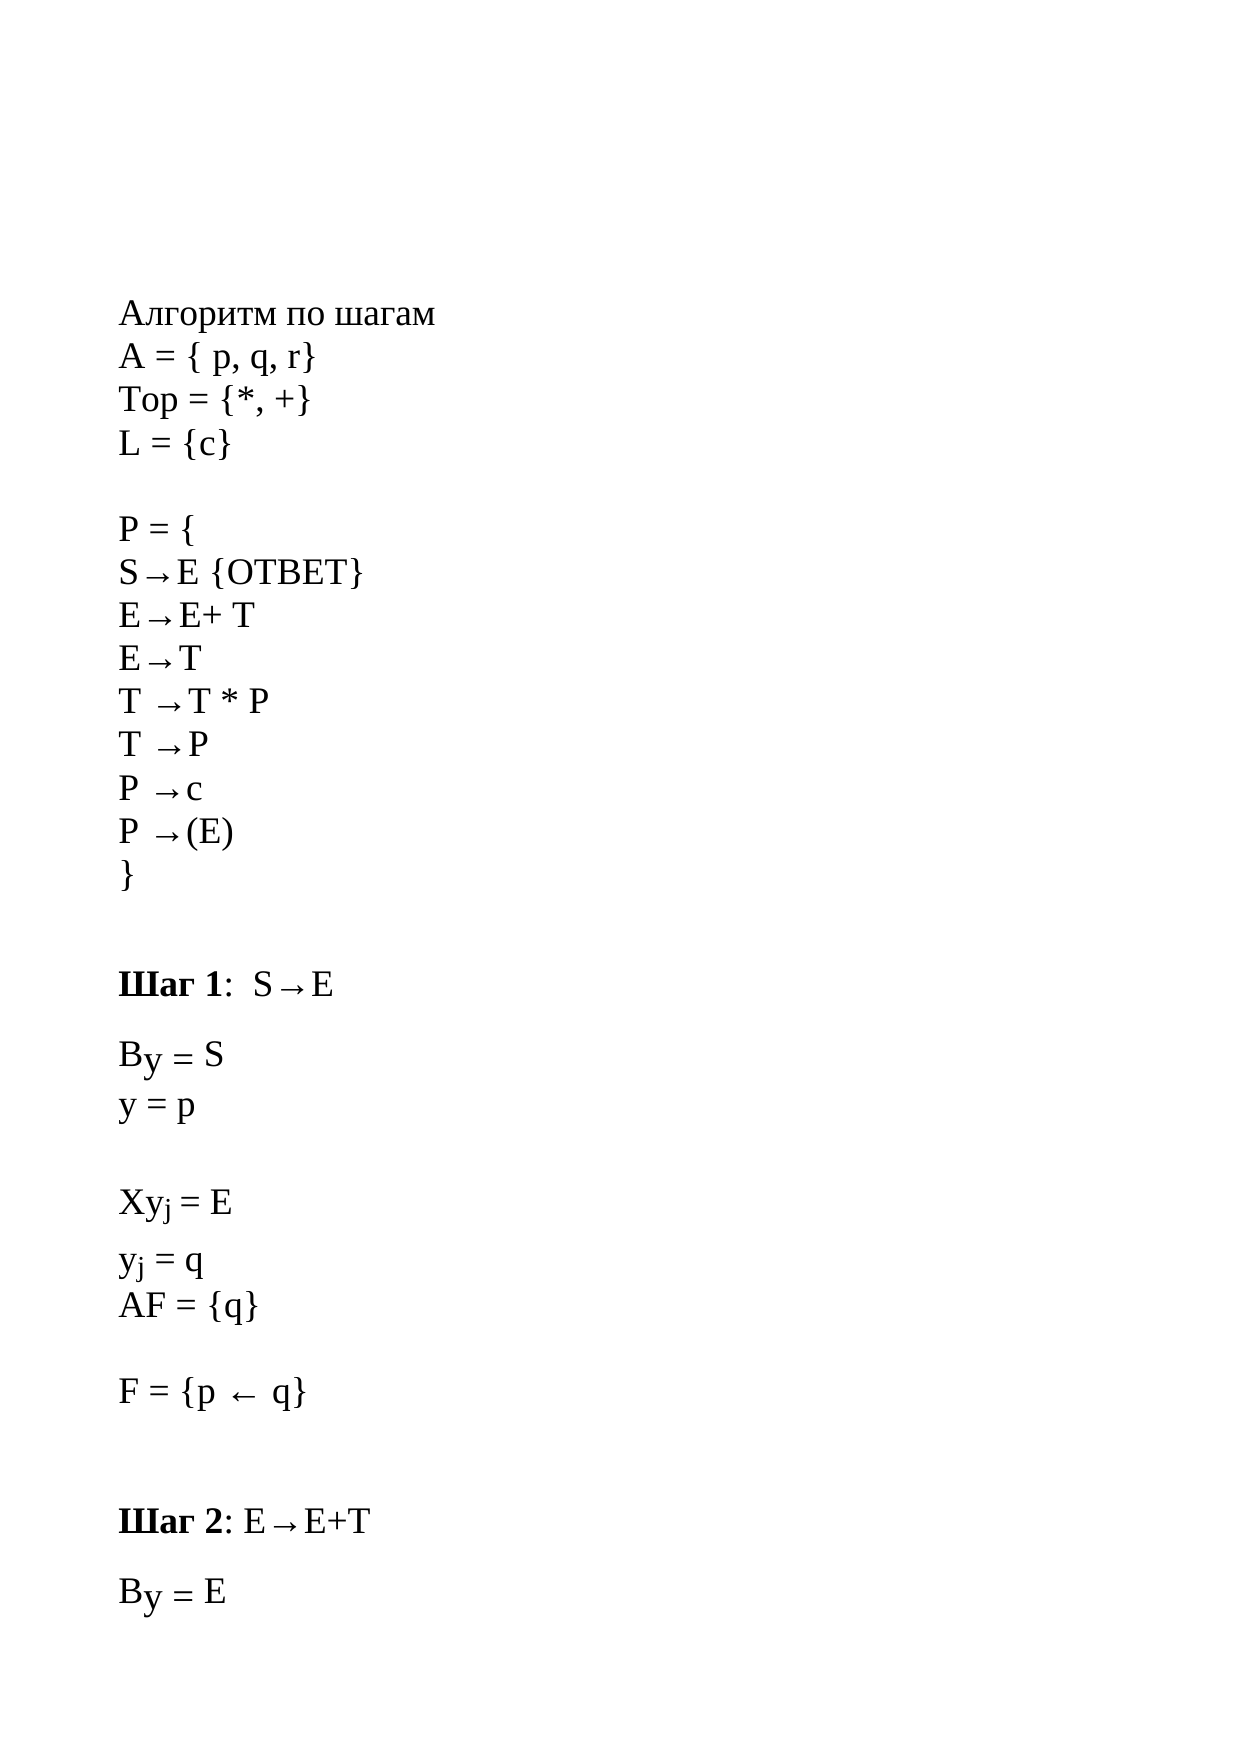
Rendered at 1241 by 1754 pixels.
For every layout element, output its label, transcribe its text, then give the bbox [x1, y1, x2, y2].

text E→Т [118, 636, 1122, 679]
text Т →Т * Р [118, 679, 1122, 722]
text Р →(E) [118, 808, 1122, 851]
text Алгоритм по шагам [118, 291, 1122, 334]
text F = {p ← q} [118, 1369, 1122, 1412]
text A = { p, q, r} [118, 334, 1122, 377]
text } [118, 851, 1122, 894]
text E→E+ Т [118, 592, 1122, 636]
text P = { [118, 506, 1122, 549]
text y = p [118, 1081, 1122, 1124]
text yj = q [118, 1225, 1122, 1282]
text S→E {ОТВЕТ} [118, 549, 1122, 592]
text Шаг 1: S→E [118, 961, 1122, 1004]
text L = {c} [118, 420, 1122, 463]
text Р →с [118, 765, 1122, 808]
text By = E [118, 1541, 1122, 1618]
text By = S [118, 1004, 1122, 1081]
text Xyj = E [118, 1167, 1122, 1225]
text Т →Р [118, 722, 1122, 765]
text Top = {*, +} [118, 377, 1122, 420]
text АF = {q} [118, 1282, 1122, 1326]
text Шаг 2: E→E+Т [118, 1498, 1122, 1541]
